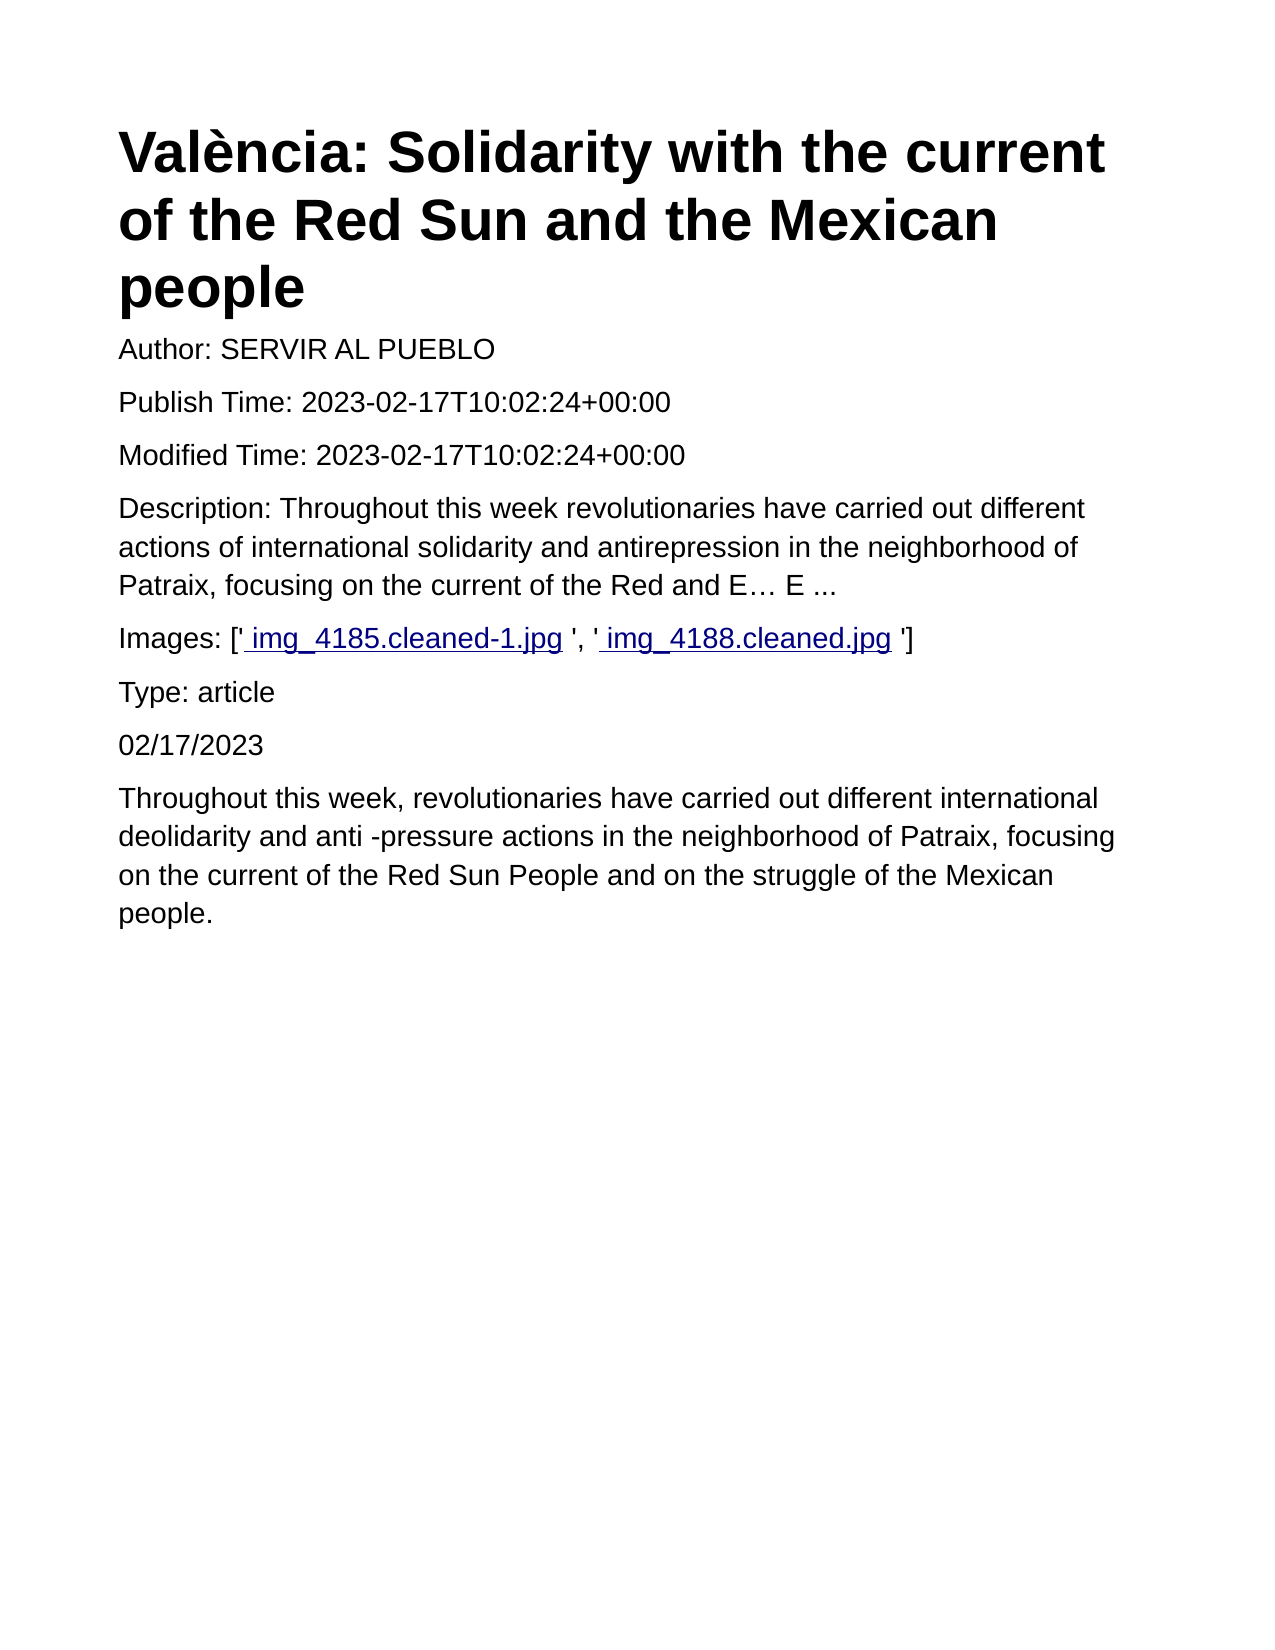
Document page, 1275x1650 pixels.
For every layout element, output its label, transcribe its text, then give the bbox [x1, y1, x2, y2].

text Modified Time: 2023-02-17T10:02:24+00:00 [118, 438, 1157, 472]
text Author: SERVIR AL PUEBLO [118, 332, 1157, 365]
text Images: [' img_4185.cleaned-1.jpg ', ' img_4188.cleaned.jpg '] [118, 621, 1157, 655]
text Throughout this week, revolutionaries have carried out different international deolidarity and anti -pressure actions in the neighborhood of Patraix, focusing on the current of the Red Sun People and on the struggle of the Mexican people. [118, 781, 1157, 930]
text 02/17/2023 [118, 728, 1157, 761]
subtitle València: Solidarity with the current of the Red Sun and the Mexican people [118, 118, 1157, 319]
text Publish Time: 2023-02-17T10:02:24+00:00 [118, 385, 1157, 418]
text Type: article [118, 674, 1157, 708]
text Description: Throughout this week revolutionaries have carried out different actions of international solidarity and antirepression in the neighborhood of Patraix, focusing on the current of the Red and E… E ... [118, 491, 1157, 602]
